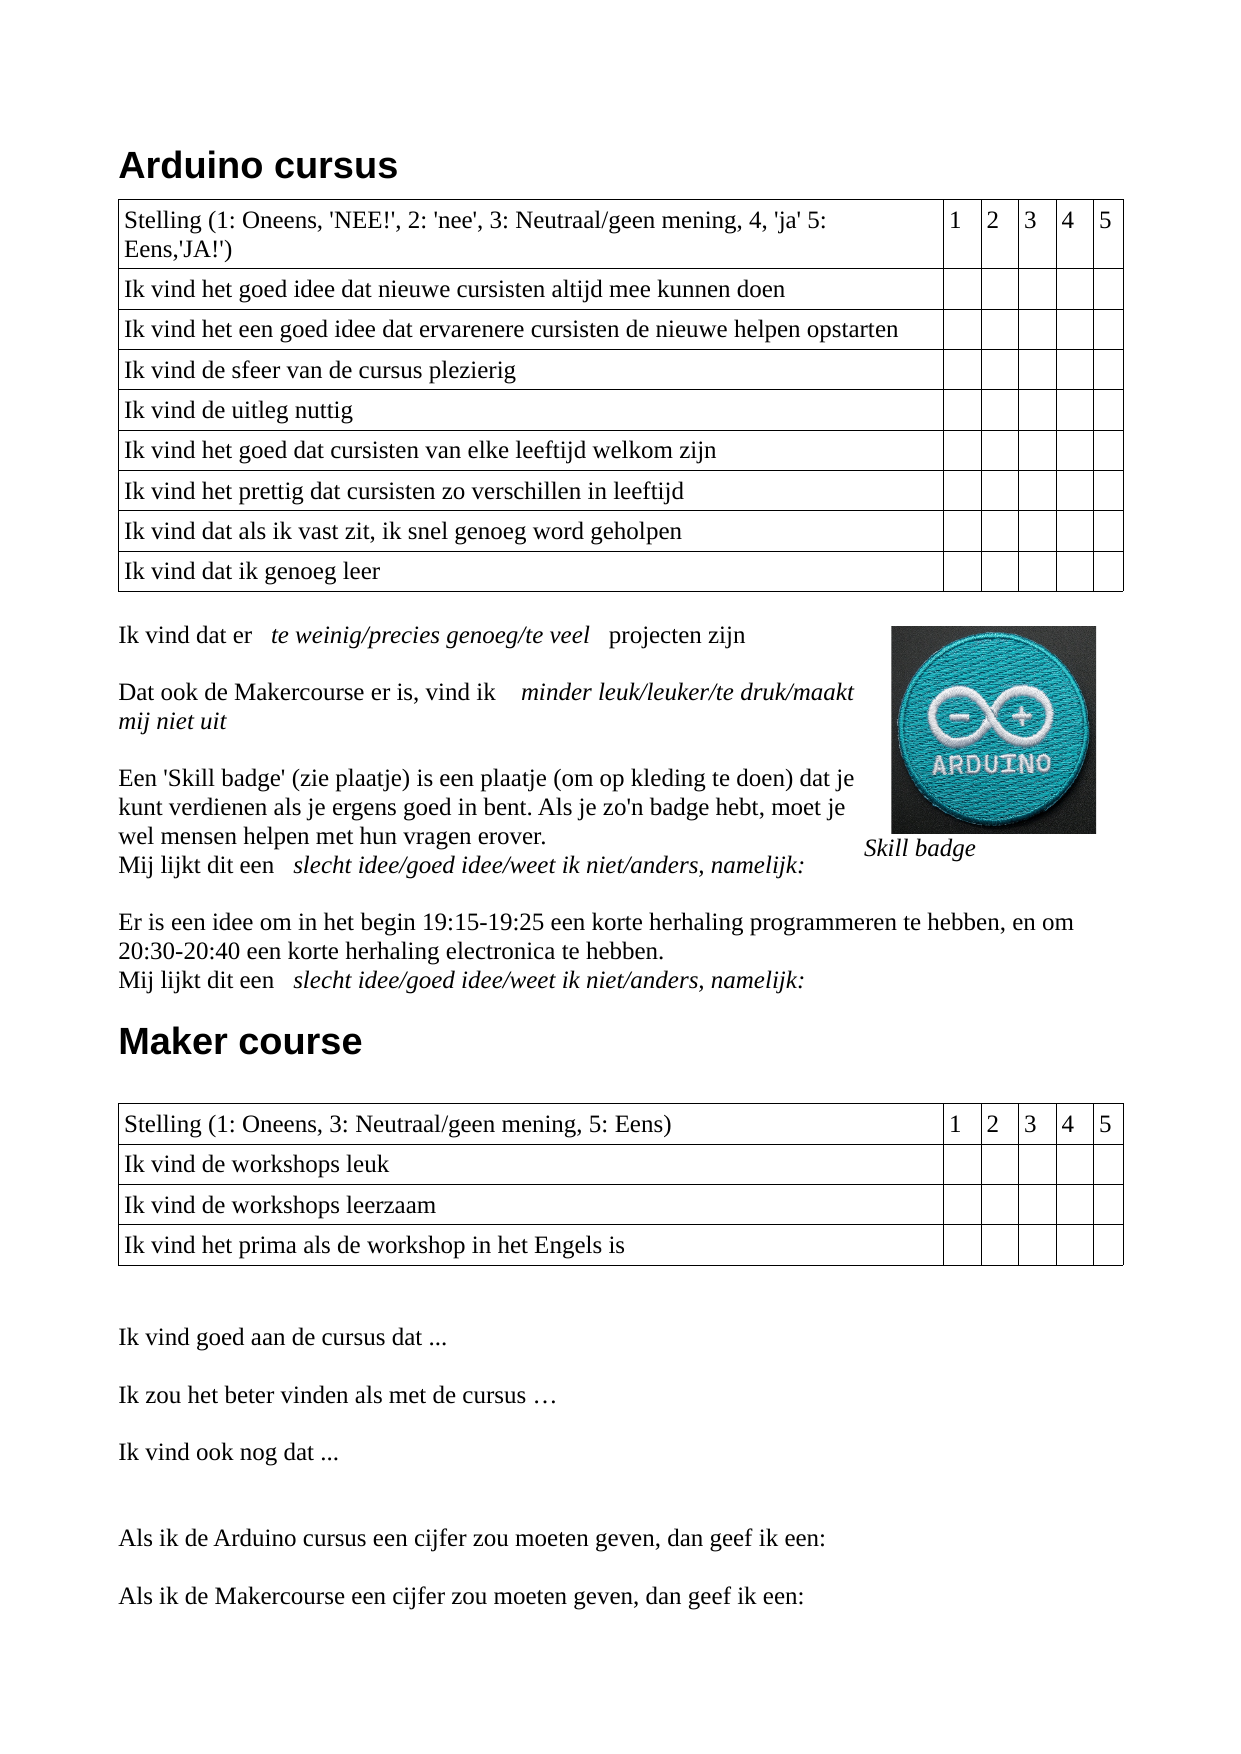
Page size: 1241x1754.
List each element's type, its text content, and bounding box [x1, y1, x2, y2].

table_cell [1094, 310, 1123, 349]
table_cell [1019, 390, 1056, 429]
text Ik vind dat er te weinig/precies genoeg/te veel projecten zijn [118, 620, 864, 648]
table_cell [1094, 552, 1123, 591]
table_cell [1019, 552, 1056, 591]
table_cell [944, 1225, 981, 1264]
text Ik vind goed aan de cursus dat ... [118, 1322, 1122, 1351]
table_cell [1057, 552, 1093, 591]
table_header 4 [1057, 200, 1093, 268]
text Als ik de Arduino cursus een cijfer zou moeten geven, dan geef ik een: [118, 1523, 1122, 1552]
text Als ik de Makercourse een cijfer zou moeten geven, dan geef ik een: [118, 1581, 1122, 1610]
table_cell [1094, 471, 1123, 510]
table_cell [1057, 1145, 1093, 1184]
text Mij lijkt dit een slecht idee/goed idee/weet ik niet/anders, namelijk: [118, 965, 1122, 993]
table_header 1 [944, 1104, 981, 1144]
table_cell Ik vind het een goed idee dat ervarenere cursisten de nieuwe helpen opstarten [119, 310, 943, 349]
table_cell [982, 511, 1018, 551]
table_cell [1057, 1225, 1093, 1264]
table_header 3 [1019, 1104, 1056, 1144]
text Een 'Skill badge' (zie plaatje) is een plaatje (om op kleding te doen) dat je kunt verdienen als je ergens goed in bent. Als je zo'n badge hebt, moet je wel mensen helpen met hun vragen erover. [118, 763, 864, 850]
table_cell [1094, 1185, 1123, 1224]
table_cell [1019, 350, 1056, 389]
table_cell [944, 471, 981, 510]
table_cell [1019, 1185, 1056, 1224]
table_cell [1019, 310, 1056, 349]
table_cell [944, 511, 981, 551]
picture [891, 626, 1097, 834]
table_cell [1057, 511, 1093, 551]
table_cell [982, 1145, 1018, 1184]
table_cell [1019, 431, 1056, 470]
table_cell [944, 310, 981, 349]
table_cell Ik vind de workshops leerzaam [119, 1185, 943, 1224]
table_header 5 [1094, 1104, 1123, 1144]
table_cell [1094, 431, 1123, 470]
table_cell [1057, 471, 1093, 510]
table_header 2 [982, 1104, 1018, 1144]
text Dat ook de Makercourse er is, vind ik minder leuk/leuker/te druk/maakt mij niet uit [118, 677, 864, 735]
table_cell [944, 390, 981, 429]
table_cell [1019, 471, 1056, 510]
table_cell [944, 1185, 981, 1224]
text Ik zou het beter vinden als met de cursus … [118, 1380, 1122, 1408]
table_cell [1057, 431, 1093, 470]
table_cell [944, 350, 981, 389]
table_header 1 [944, 200, 981, 268]
table_cell [1057, 310, 1093, 349]
table_cell [1094, 390, 1123, 429]
table_cell [1094, 350, 1123, 389]
table_header 4 [1057, 1104, 1093, 1144]
table_cell [1019, 269, 1056, 309]
table_cell [1057, 269, 1093, 309]
text Skill badge [864, 627, 1123, 862]
table_cell [982, 390, 1018, 429]
table_cell [1094, 1225, 1123, 1264]
table_header Stelling (1: Oneens, 'NEE!', 2: 'nee', 3: Neutraal/geen mening, 4, 'ja' 5: Eens,'JA!') [119, 200, 943, 268]
table_cell [944, 1145, 981, 1184]
table_cell [982, 431, 1018, 470]
table_cell [1019, 1225, 1056, 1264]
table_cell [982, 471, 1018, 510]
table_cell Ik vind het prettig dat cursisten zo verschillen in leeftijd [119, 471, 943, 510]
table_cell [1094, 1145, 1123, 1184]
table_cell Ik vind de sfeer van de cursus plezierig [119, 350, 943, 389]
table_cell [1019, 511, 1056, 551]
table_cell [944, 269, 981, 309]
subtitle Arduino cursus [118, 143, 1122, 187]
table_cell [982, 1225, 1018, 1264]
table_cell [944, 552, 981, 591]
table_cell Ik vind dat als ik vast zit, ik snel genoeg word geholpen [119, 511, 943, 551]
table_header 2 [982, 200, 1018, 268]
table_header Stelling (1: Oneens, 3: Neutraal/geen mening, 5: Eens) [119, 1104, 943, 1144]
table_cell [944, 431, 981, 470]
table_cell [1057, 1185, 1093, 1224]
table_header 5 [1094, 200, 1123, 268]
table_cell [1094, 511, 1123, 551]
table_cell [982, 269, 1018, 309]
table_cell Ik vind dat ik genoeg leer [119, 552, 943, 591]
table_cell [982, 310, 1018, 349]
text Mij lijkt dit een slecht idee/goed idee/weet ik niet/anders, namelijk: [118, 850, 1122, 878]
table_cell Ik vind de workshops leuk [119, 1145, 943, 1184]
table_cell [1094, 269, 1123, 309]
table_cell Ik vind het goed idee dat nieuwe cursisten altijd mee kunnen doen [119, 269, 943, 309]
text Ik vind ook nog dat ... [118, 1437, 1122, 1466]
subtitle Maker course [118, 1018, 1122, 1062]
table_cell Ik vind het goed dat cursisten van elke leeftijd welkom zijn [119, 431, 943, 470]
table_cell [1057, 390, 1093, 429]
text Er is een idee om in het begin 19:15-19:25 een korte herhaling programmeren te hebben, en om 20:30-20:40 een korte herhaling electronica te hebben. [118, 907, 1122, 965]
table_cell Ik vind het prima als de workshop in het Engels is [119, 1225, 943, 1264]
table_cell [1057, 350, 1093, 389]
table_cell [982, 1185, 1018, 1224]
table_cell [1019, 1145, 1056, 1184]
table_cell [982, 350, 1018, 389]
table_cell [982, 552, 1018, 591]
table_header 3 [1019, 200, 1056, 268]
table_cell Ik vind de uitleg nuttig [119, 390, 943, 429]
